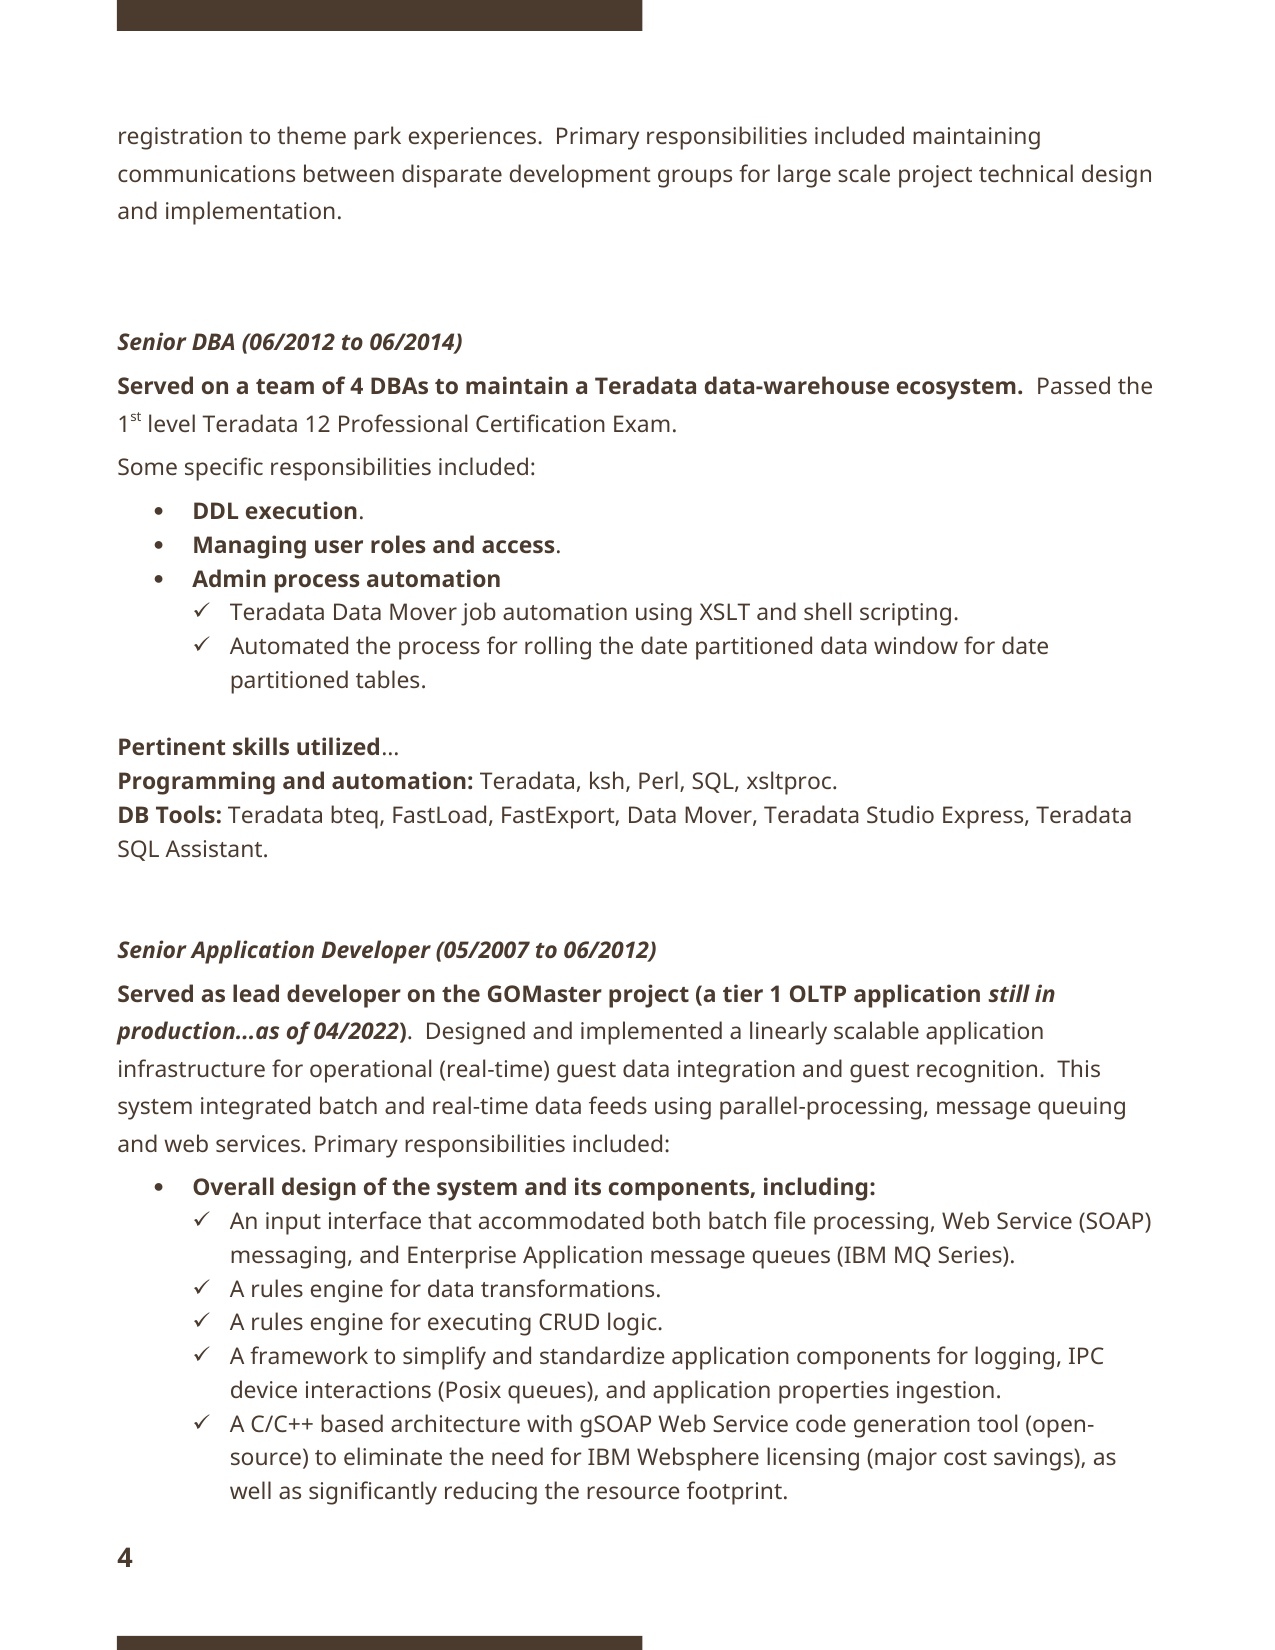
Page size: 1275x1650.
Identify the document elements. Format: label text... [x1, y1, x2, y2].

text Served on a team of 4 DBAs to maintain a Teradata data-warehouse ecosystem. Passed the 1st level Teradata 12 Professional Certification Exam. [117, 370, 1158, 439]
list A rules engine for data transformations. [192, 1272, 1158, 1304]
text Some specific responsibilities included: [117, 451, 1158, 482]
list Teradata Data Mover job automation using XSLT and shell scripting. [192, 596, 1158, 627]
text Programming and automation: Teradata, ksh, Perl, SQL, xsltproc. [117, 765, 1158, 796]
list A rules engine for executing CRUD logic. [192, 1306, 1158, 1337]
list Overall design of the system and its components, including: [154, 1171, 1158, 1202]
list Admin process automation [154, 562, 1158, 594]
subtitle Senior DBA (06/2012 to 06/2014) [117, 326, 1158, 357]
list A C/C++ based architecture with gSOAP Web Service code generation tool (open-source) to eliminate the need for IBM Websphere licensing (major cost savings), as well as significantly reducing the resource footprint. [192, 1407, 1158, 1506]
list An input interface that accommodated both batch file processing, Web Service (SOAP) messaging, and Enterprise Application message queues (IBM MQ Series). [192, 1205, 1158, 1270]
text registration to theme park experiences. Primary responsibilities included maintaining communications between disparate development groups for large scale project technical design and implementation. [117, 120, 1158, 226]
list Automated the process for rolling the date partitioned data window for date partitioned tables. [192, 630, 1158, 695]
subtitle Senior Application Developer (05/2007 to 06/2012) [117, 934, 1158, 965]
list Managing user roles and access. [154, 529, 1158, 560]
text DB Tools: Teradata bteq, FastLoad, FastExport, Data Mover, Teradata Studio Express, Teradata SQL Assistant. [117, 799, 1158, 864]
list A framework to simplify and standardize application components for logging, IPC device interactions (Posix queues), and application properties ingestion. [192, 1340, 1158, 1405]
text Pertinent skills utilized… [117, 731, 1158, 762]
list DDL execution. [154, 495, 1158, 526]
text Served as lead developer on the GOMaster project (a tier 1 OLTP application still in production...as of 04/2022). Designed and implemented a linearly scalable application infrastructure for operational (real-time) guest data integration and guest recognition. This system integrated batch and real-time data feeds using parallel-processing, message queuing and web services. Primary responsibilities included: [117, 977, 1158, 1159]
